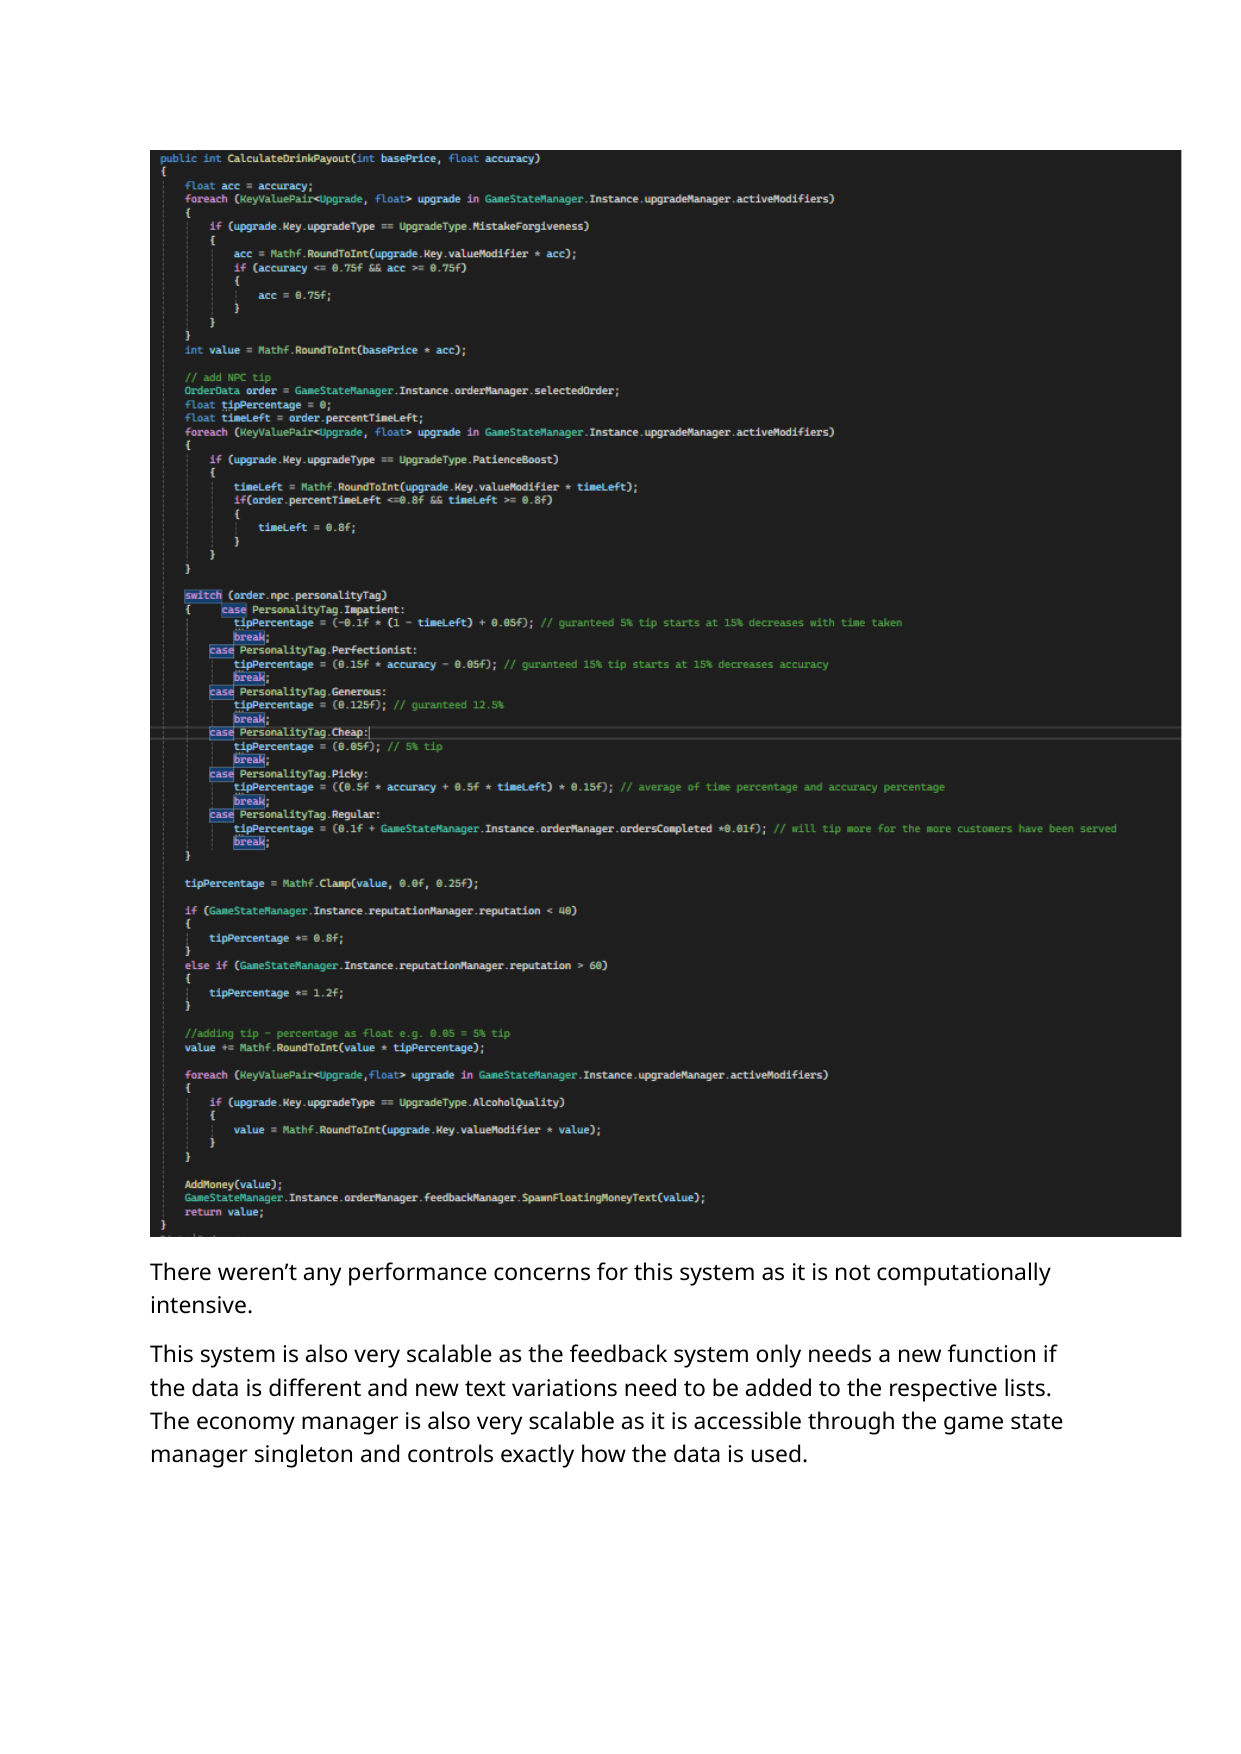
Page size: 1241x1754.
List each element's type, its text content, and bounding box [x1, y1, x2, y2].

text This system is also very scalable as the feedback system only needs a new function if the data is different and new text variations need to be added to the respective lists. The economy manager is also very scalable as it is accessible through the game state manager singleton and controls exactly how the data is used. [150, 1338, 1090, 1469]
text There weren’t any performance concerns for this system as it is not computationally intensive. [150, 1255, 1090, 1320]
